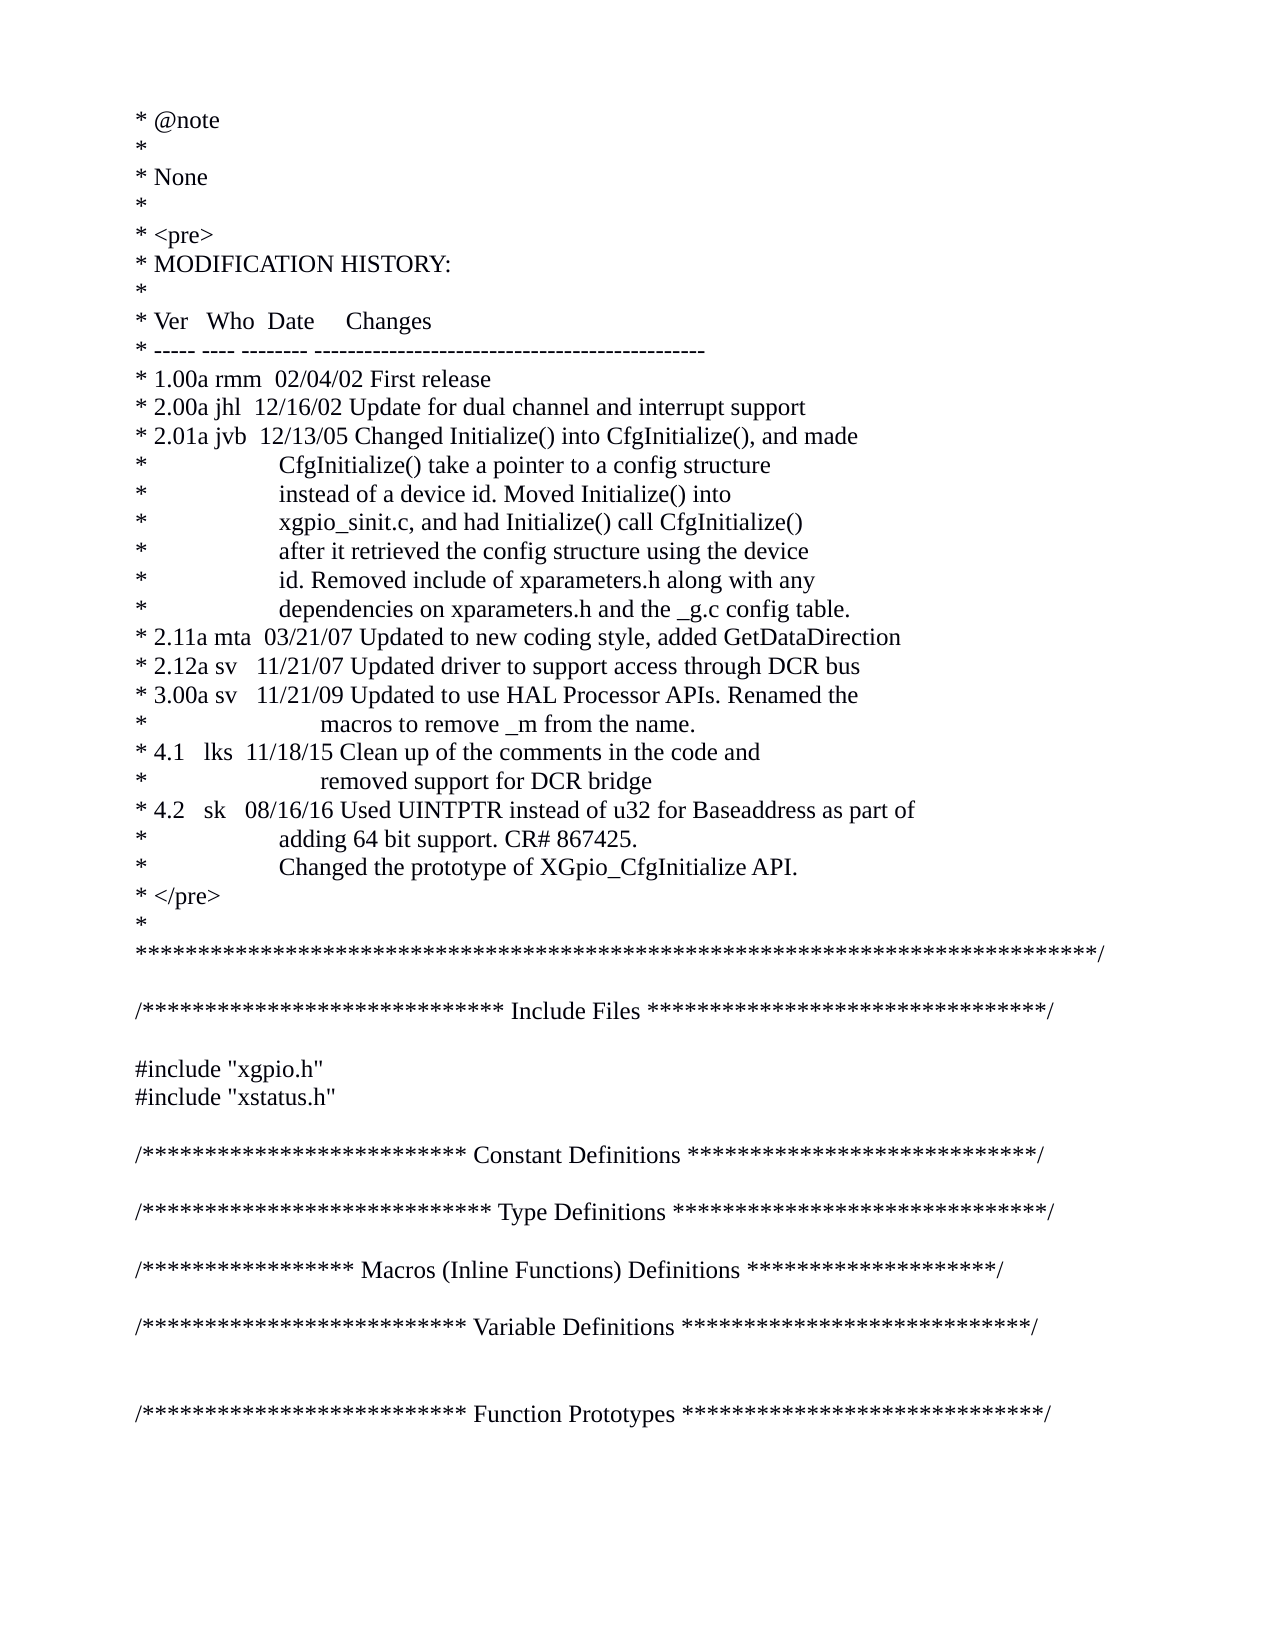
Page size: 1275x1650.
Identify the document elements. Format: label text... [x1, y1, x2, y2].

text * CfgInitialize() take a pointer to a config structure [135, 450, 1125, 479]
text * 2.00a jhl 12/16/02 Update for dual channel and interrupt support [135, 392, 1125, 421]
text * 2.11a mta 03/21/07 Updated to new coding style, added GetDataDirection [135, 622, 1125, 651]
text * 2.01a jvb 12/13/05 Changed Initialize() into CfgInitialize(), and made [135, 421, 1125, 450]
text * ----- ---- -------- ----------------------------------------------- [135, 335, 1125, 364]
text * @note [135, 105, 1125, 134]
text * </pre> [135, 881, 1125, 910]
text * 4.1 lks 11/18/15 Clean up of the comments in the code and [135, 737, 1125, 766]
text /************************** Constant Definitions ****************************/ [135, 1140, 1125, 1169]
text * 2.12a sv 11/21/07 Updated driver to support access through DCR bus [135, 651, 1125, 680]
text * [135, 910, 1125, 939]
text * [135, 134, 1125, 162]
text * macros to remove _m from the name. [135, 709, 1125, 737]
text #include "xstatus.h" [135, 1082, 1125, 1111]
text *****************************************************************************/ [135, 939, 1125, 967]
text /************************** Function Prototypes *****************************/ [135, 1399, 1125, 1427]
text * Changed the prototype of XGpio_CfgInitialize API. [135, 852, 1125, 881]
text /***************************** Include Files ********************************/ [135, 996, 1125, 1025]
text * id. Removed include of xparameters.h along with any [135, 565, 1125, 594]
text * 3.00a sv 11/21/09 Updated to use HAL Processor APIs. Renamed the [135, 680, 1125, 709]
text * 4.2 sk 08/16/16 Used UINTPTR instead of u32 for Baseaddress as part of [135, 795, 1125, 824]
text * xgpio_sinit.c, and had Initialize() call CfgInitialize() [135, 507, 1125, 536]
text * [135, 277, 1125, 306]
text * after it retrieved the config structure using the device [135, 536, 1125, 565]
text * [135, 191, 1125, 220]
text * dependencies on xparameters.h and the _g.c config table. [135, 594, 1125, 622]
text * MODIFICATION HISTORY: [135, 249, 1125, 277]
text * 1.00a rmm 02/04/02 First release [135, 364, 1125, 392]
text * adding 64 bit support. CR# 867425. [135, 824, 1125, 852]
text #include "xgpio.h" [135, 1054, 1125, 1082]
text * None [135, 162, 1125, 191]
text /************************** Variable Definitions ****************************/ [135, 1312, 1125, 1341]
text * instead of a device id. Moved Initialize() into [135, 479, 1125, 507]
text /***************** Macros (Inline Functions) Definitions ********************/ [135, 1255, 1125, 1284]
text * <pre> [135, 220, 1125, 249]
text * Ver Who Date Changes [135, 306, 1125, 335]
text * removed support for DCR bridge [135, 766, 1125, 795]
text /**************************** Type Definitions ******************************/ [135, 1197, 1125, 1226]
